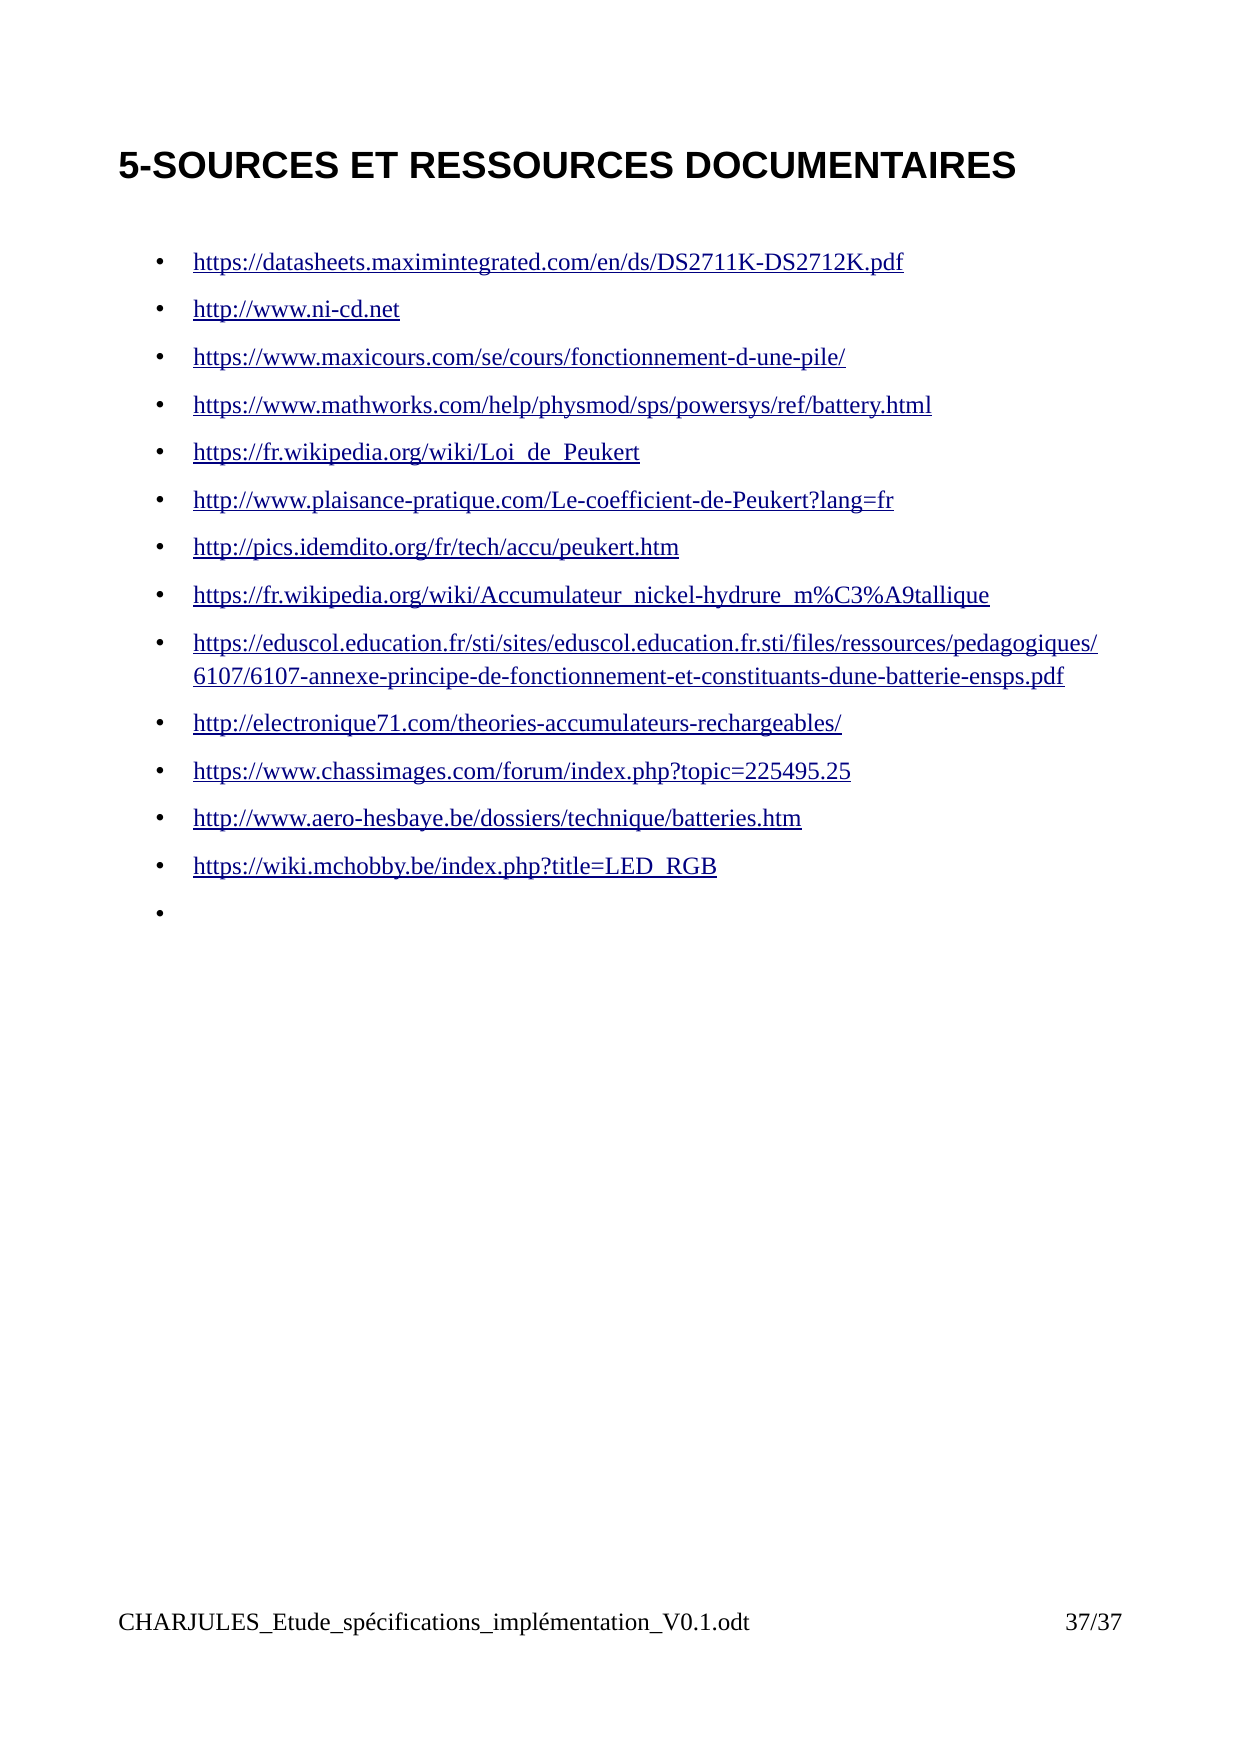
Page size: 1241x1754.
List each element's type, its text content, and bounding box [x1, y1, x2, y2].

list http://www.ni-cd.net [156, 294, 1122, 323]
list http://www.plaisance-pratique.com/Le-coefficient-de-Peukert?lang=fr [156, 485, 1122, 514]
subtitle 5-SOURCES ET RESSOURCES DOCUMENTAIRES [118, 143, 1122, 187]
list https://www.maxicours.com/se/cours/fonctionnement-d-une-pile/ [156, 342, 1122, 371]
list http://pics.idemdito.org/fr/tech/accu/peukert.htm [156, 532, 1122, 561]
list https://fr.wikipedia.org/wiki/Accumulateur_nickel-hydrure_m%C3%A9tallique [156, 580, 1122, 609]
list https://eduscol.education.fr/sti/sites/eduscol.education.fr.sti/files/ressources/pedagogiques/6107/6107-annexe-principe-de-fonctionnement-et-constituants-dune-batterie-ensps.pdf [156, 628, 1122, 689]
list http://www.aero-hesbaye.be/dossiers/technique/batteries.htm [156, 803, 1122, 832]
list https://www.chassimages.com/forum/index.php?topic=225495.25 [156, 756, 1122, 785]
list https://fr.wikipedia.org/wiki/Loi_de_Peukert [156, 437, 1122, 466]
list https://wiki.mchobby.be/index.php?title=LED_RGB [156, 851, 1122, 880]
list https://datasheets.maximintegrated.com/en/ds/DS2711K-DS2712K.pdf [156, 247, 1122, 276]
list http://electronique71.com/theories-accumulateurs-rechargeables/ [156, 708, 1122, 737]
list https://www.mathworks.com/help/physmod/sps/powersys/ref/battery.html [156, 390, 1122, 418]
